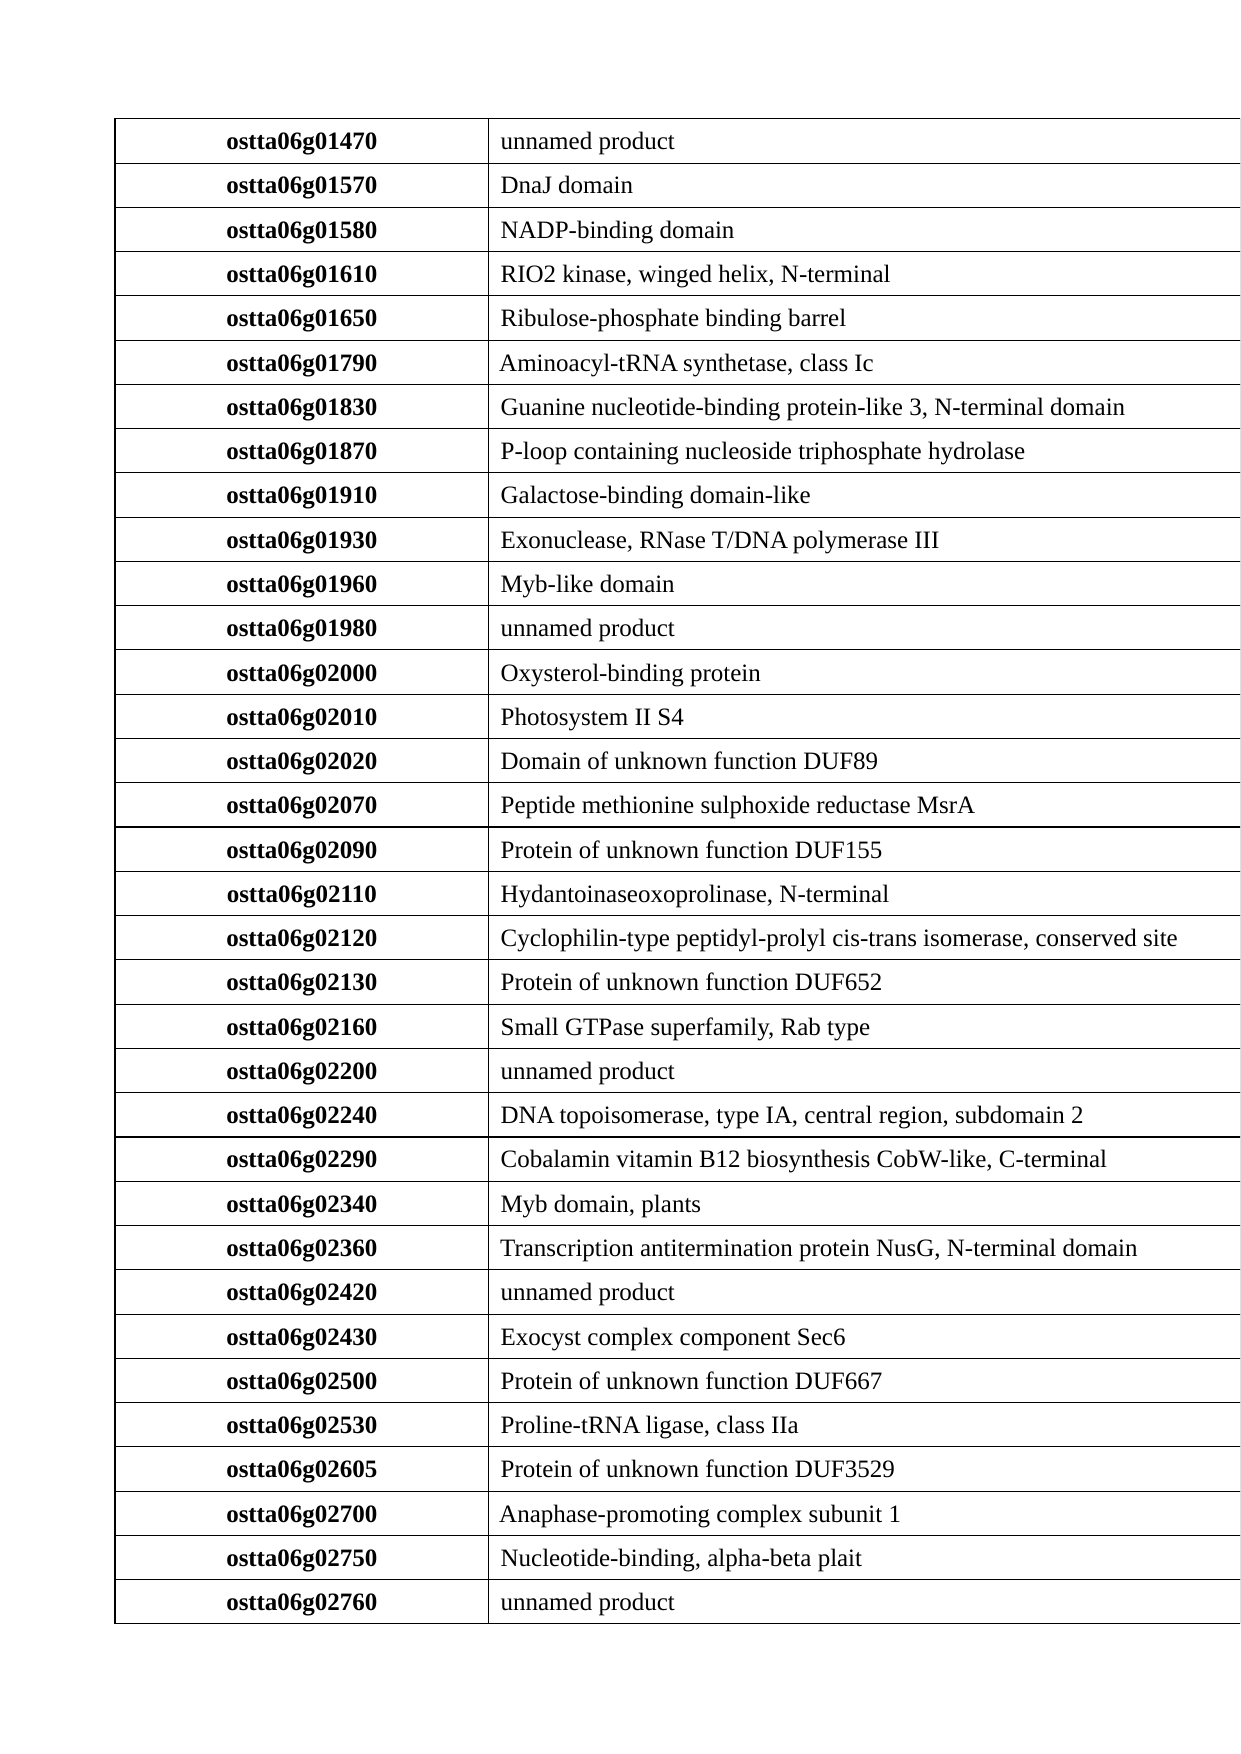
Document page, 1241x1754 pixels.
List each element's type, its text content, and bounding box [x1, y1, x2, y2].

table_cell ostta06g02130 [116, 960, 488, 1003]
table_cell ostta06g02200 [116, 1049, 488, 1092]
table_cell ostta06g02020 [116, 739, 488, 782]
table_cell Peptide methionine sulphoxide reductase MsrA [489, 783, 1240, 826]
table_cell Nucleotide-binding, alpha-beta plait [489, 1536, 1240, 1579]
table_cell ostta06g01650 [116, 296, 488, 339]
table_cell Myb domain, plants [489, 1182, 1240, 1225]
table_cell ostta06g01470 [116, 119, 488, 162]
table_cell ostta06g02160 [116, 1005, 488, 1048]
table_cell ostta06g01910 [116, 473, 488, 517]
table_cell ostta06g02090 [116, 828, 488, 871]
table_cell ostta06g01580 [116, 208, 488, 251]
table_cell unnamed product [489, 1049, 1240, 1092]
table_cell ostta06g02530 [116, 1403, 488, 1446]
table_cell ostta06g02010 [116, 695, 488, 738]
table_cell Protein of unknown function DUF3529 [489, 1447, 1240, 1491]
table_cell unnamed product [489, 1270, 1240, 1313]
table_cell Guanine nucleotide-binding protein-like 3, N-terminal domain [489, 385, 1240, 428]
table_cell Exonuclease, RNase T/DNA polymerase III [489, 518, 1240, 561]
table_cell Myb-like domain [489, 562, 1240, 605]
table_cell Protein of unknown function DUF155 [489, 828, 1240, 871]
table_cell Protein of unknown function DUF667 [489, 1359, 1240, 1402]
table_cell ostta06g01790 [116, 341, 488, 384]
table_cell ostta06g01870 [116, 429, 488, 472]
table_cell ostta06g01830 [116, 385, 488, 428]
table_cell Cobalamin vitamin B12 biosynthesis CobW-like, C-terminal [489, 1138, 1240, 1181]
table_cell Transcription antitermination protein NusG, N-terminal domain [489, 1226, 1240, 1269]
table_cell Protein of unknown function DUF652 [489, 960, 1240, 1003]
table_cell Anaphase-promoting complex subunit 1 [489, 1492, 1240, 1535]
table_cell ostta06g01930 [116, 518, 488, 561]
table_cell Small GTPase superfamily, Rab type [489, 1005, 1240, 1048]
table_cell DNA topoisomerase, type IA, central region, subdomain 2 [489, 1093, 1240, 1136]
table_cell ostta06g02070 [116, 783, 488, 826]
table_cell ostta06g02290 [116, 1138, 488, 1181]
table_cell ostta06g02420 [116, 1270, 488, 1313]
table_cell Oxysterol-binding protein [489, 650, 1240, 694]
table_cell Ribulose-phosphate binding barrel [489, 296, 1240, 339]
table_cell Hydantoinaseoxoprolinase, N-terminal [489, 872, 1240, 915]
table_cell unnamed product [489, 119, 1240, 162]
table_cell ostta06g01570 [116, 164, 488, 207]
table_cell Aminoacyl-tRNA synthetase, class Ic [489, 341, 1240, 384]
table_cell unnamed product [489, 606, 1240, 649]
table_cell ostta06g02000 [116, 650, 488, 694]
table_cell NADP-binding domain [489, 208, 1240, 251]
table_cell ostta06g02605 [116, 1447, 488, 1491]
table_cell Domain of unknown function DUF89 [489, 739, 1240, 782]
table_cell Cyclophilin-type peptidyl-prolyl cis-trans isomerase, conserved site [489, 916, 1240, 959]
table_cell ostta06g02430 [116, 1315, 488, 1358]
table_cell ostta06g01980 [116, 606, 488, 649]
table_cell RIO2 kinase, winged helix, N-terminal [489, 252, 1240, 295]
table_cell unnamed product [489, 1580, 1240, 1623]
table_cell ostta06g02500 [116, 1359, 488, 1402]
table_cell ostta06g02700 [116, 1492, 488, 1535]
table_cell ostta06g02110 [116, 872, 488, 915]
table_cell ostta06g01610 [116, 252, 488, 295]
table_cell ostta06g02240 [116, 1093, 488, 1136]
table_cell Proline-tRNA ligase, class IIa [489, 1403, 1240, 1446]
table_cell ostta06g02360 [116, 1226, 488, 1269]
table_cell DnaJ domain [489, 164, 1240, 207]
table_cell ostta06g02340 [116, 1182, 488, 1225]
table_cell ostta06g02750 [116, 1536, 488, 1579]
table_cell P-loop containing nucleoside triphosphate hydrolase [489, 429, 1240, 472]
table_cell Galactose-binding domain-like [489, 473, 1240, 517]
table_cell Photosystem II S4 [489, 695, 1240, 738]
table_cell Exocyst complex component Sec6 [489, 1315, 1240, 1358]
table_cell ostta06g01960 [116, 562, 488, 605]
table_cell ostta06g02760 [116, 1580, 488, 1623]
table_cell ostta06g02120 [116, 916, 488, 959]
